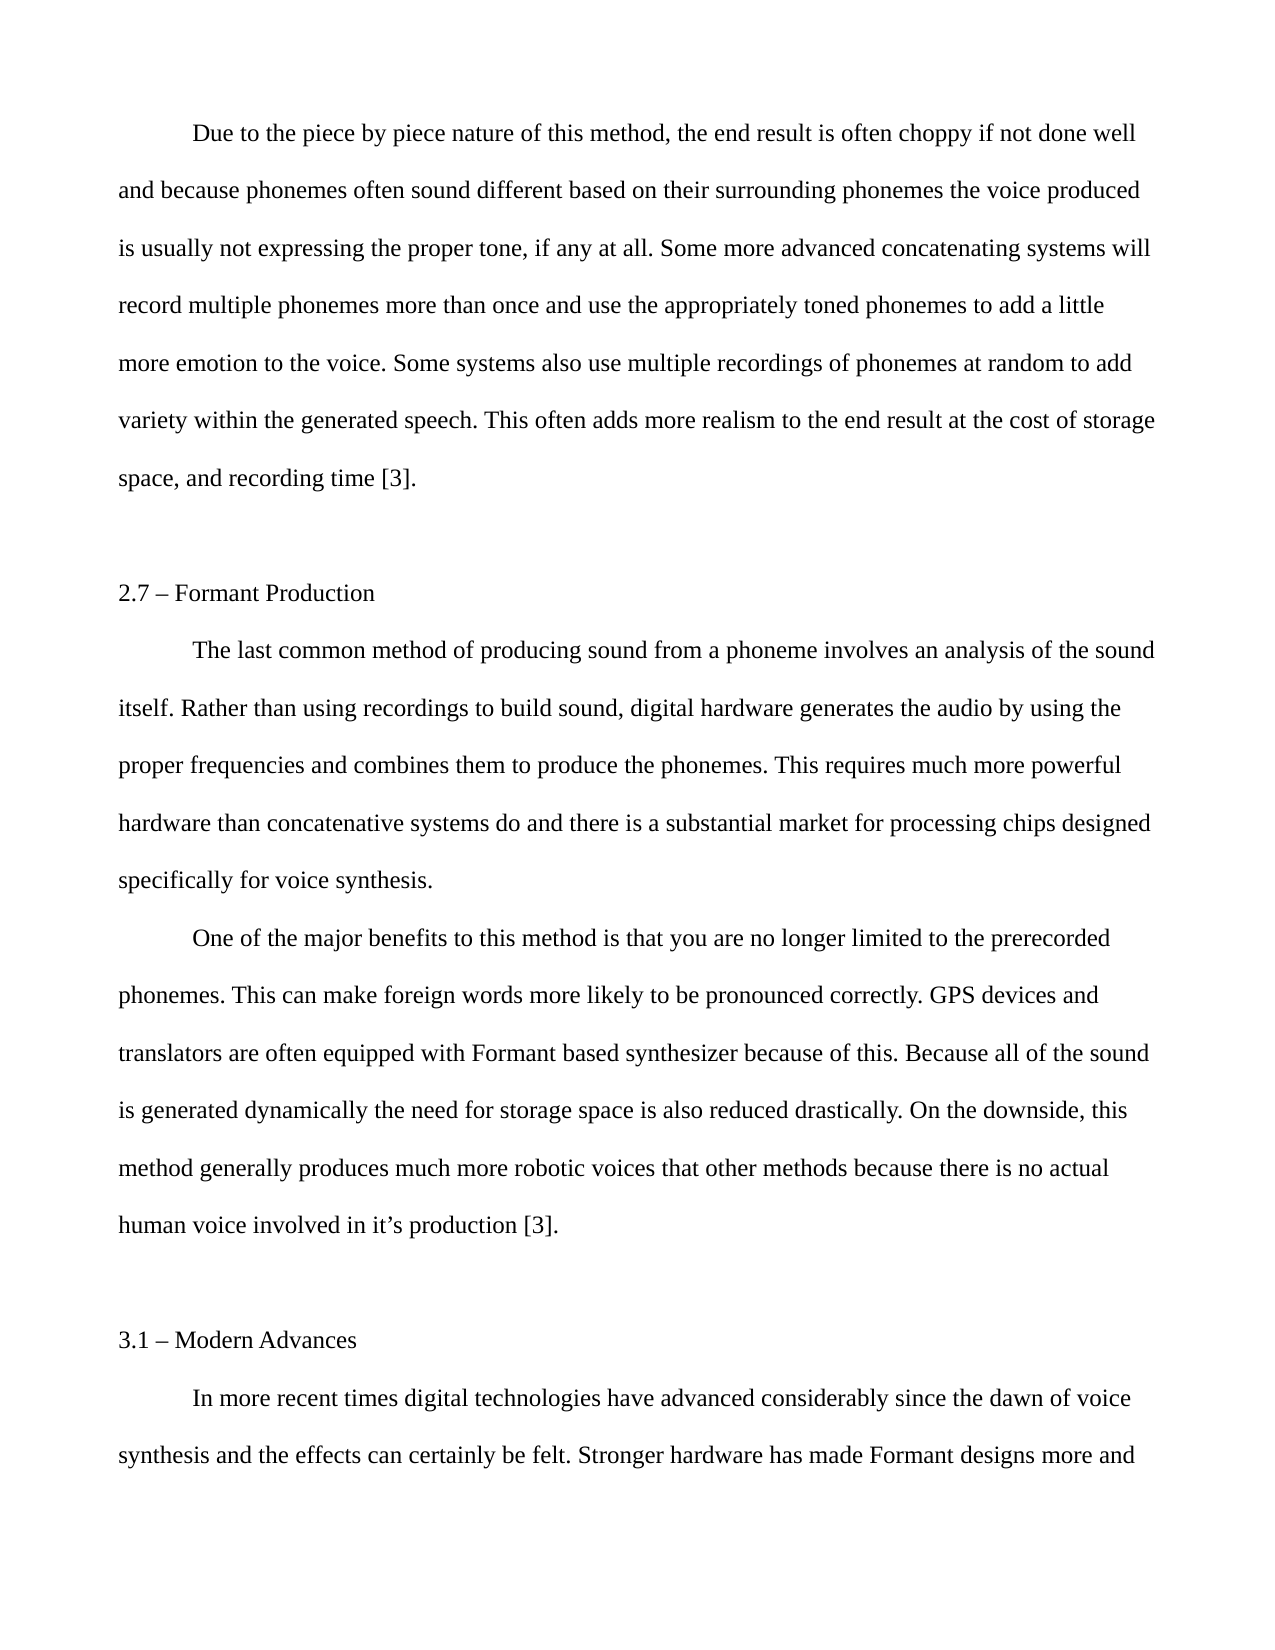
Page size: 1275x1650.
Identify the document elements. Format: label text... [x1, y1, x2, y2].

text The last common method of producing sound from a phoneme involves an analysis of the sound itself. Rather than using recordings to build sound, digital hardware generates the audio by using the proper frequencies and combines them to produce the phonemes. This requires much more powerful hardware than concatenative systems do and there is a substantial market for processing chips designed specifically for voice synthesis. [118, 636, 1157, 894]
text Due to the piece by piece nature of this method, the end result is often choppy if not done well and because phonemes often sound different based on their surrounding phonemes the voice produced is usually not expressing the proper tone, if any at all. Some more advanced concatenating systems will record multiple phonemes more than once and use the appropriately toned phonemes to add a little more emotion to the voice. Some systems also use multiple recordings of phonemes at random to add variety within the generated speech. This often adds more realism to the end result at the cost of storage space, and recording time [3]. [118, 118, 1157, 492]
text 2.7 – Formant Production [118, 578, 1157, 607]
text One of the major benefits to this method is that you are no longer limited to the prerecorded phonemes. This can make foreign words more likely to be pronounced correctly. GPS devices and translators are often equipped with Formant based synthesizer because of this. Because all of the sound is generated dynamically the need for storage space is also reduced drastically. On the downside, this method generally produces much more robotic voices that other methods because there is no actual human voice involved in it’s production [3]. [118, 923, 1157, 1239]
text In more recent times digital technologies have advanced considerably since the dawn of voice synthesis and the effects can certainly be felt. Stronger hardware has made Formant designs more and [118, 1383, 1157, 1469]
text 3.1 – Modern Advances [118, 1326, 1157, 1354]
